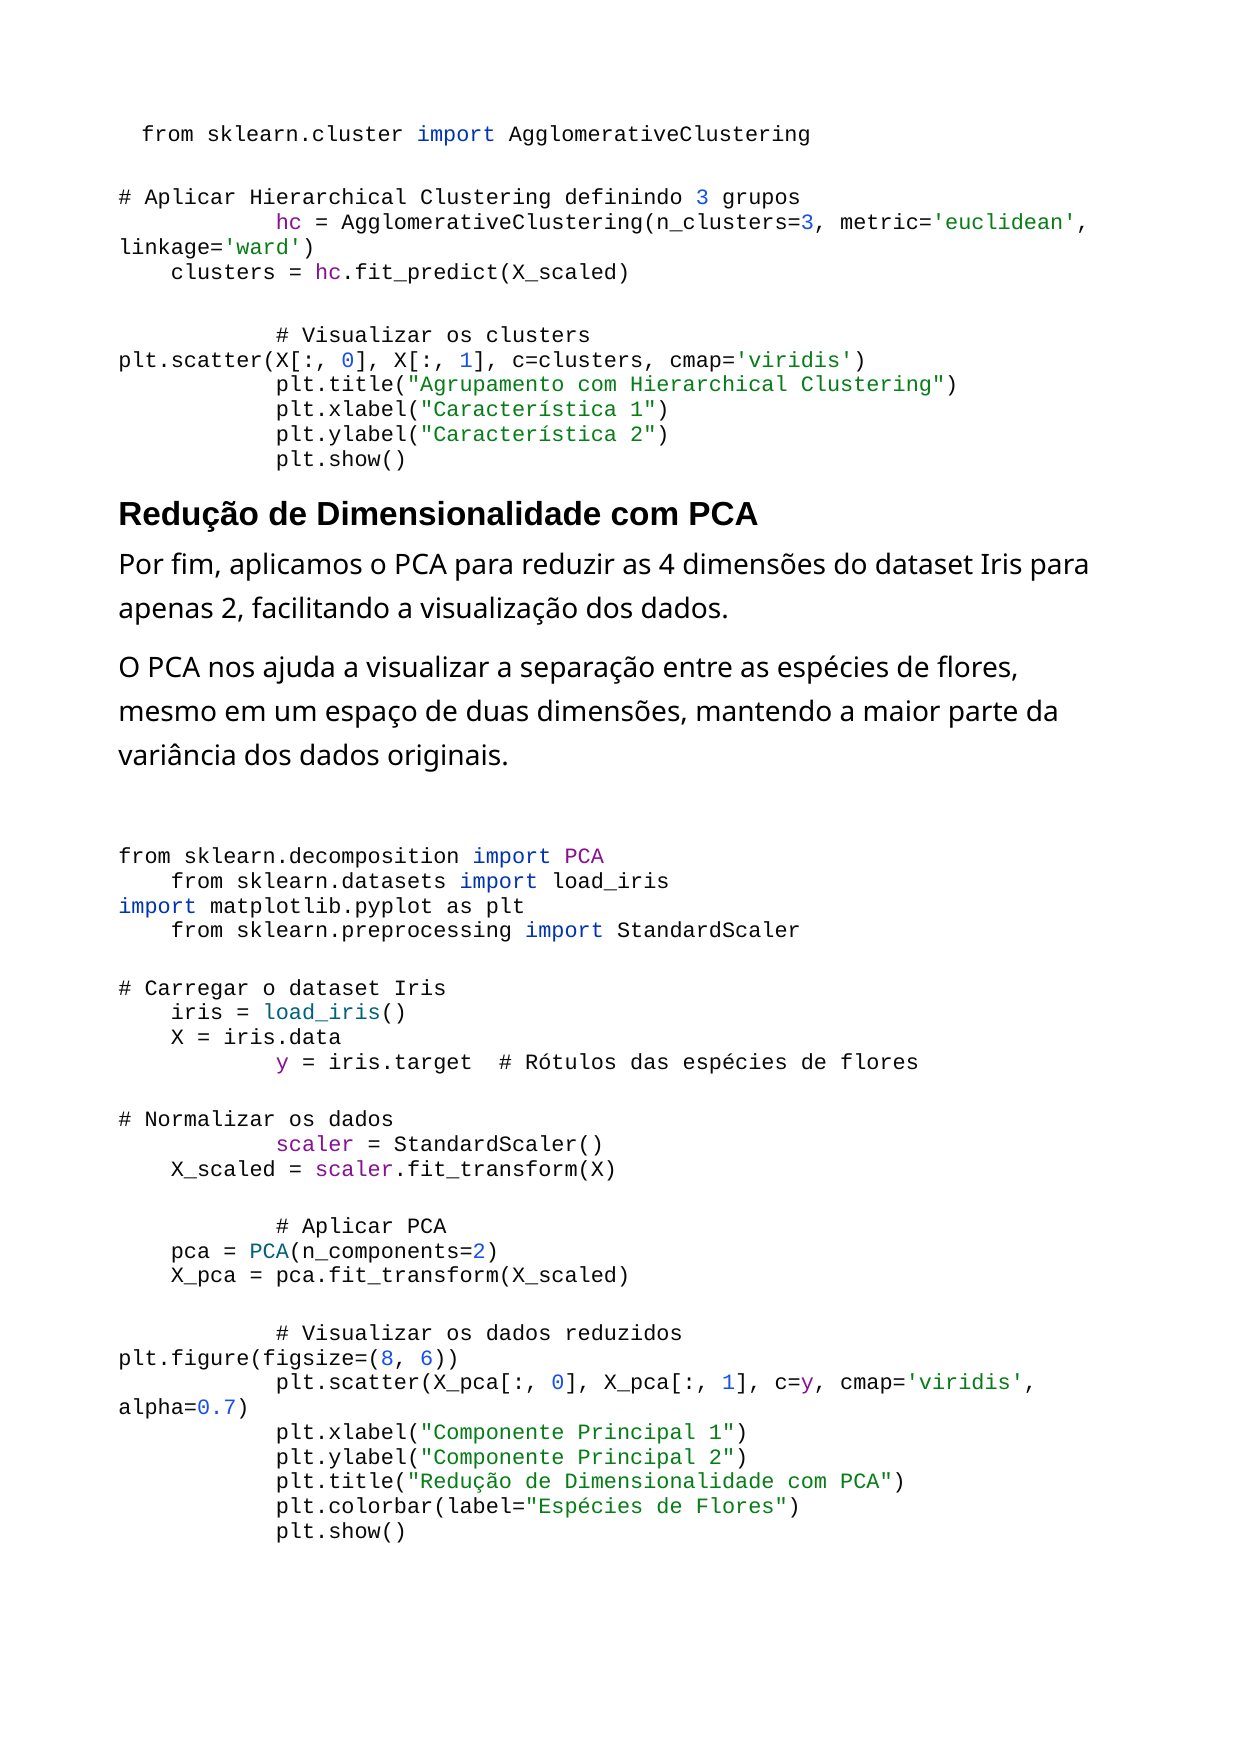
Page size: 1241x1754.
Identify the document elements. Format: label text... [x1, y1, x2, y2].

text from sklearn.cluster import AgglomerativeClustering # Aplicar Hierarchical Clustering definindo 3 grupos hc = AgglomerativeClustering(n_clusters=3, metric='euclidean', linkage='ward') clusters = hc.fit_predict(X_scaled) # Visualizar os clusters plt.scatter(X[:, 0], X[:, 1], c=clusters, cmap='viridis') plt.title("Agrupamento com Hierarchical Clustering") plt.xlabel("Característica 1") plt.ylabel("Característica 2") plt.show() [118, 118, 1122, 473]
subtitle Redução de Dimensionalidade com PCA [118, 493, 1122, 532]
text Por fim, aplicamos o PCA para reduzir as 4 dimensões do dataset Iris para apenas 2, facilitando a visualização dos dados. [118, 544, 1122, 627]
text from sklearn.decomposition import PCA from sklearn.datasets import load_iris import matplotlib.pyplot as plt from sklearn.preprocessing import StandardScaler # Carregar o dataset Iris iris = load_iris() X = iris.data y = iris.target # Rótulos das espécies de flores # Normalizar os dados scaler = StandardScaler() X_scaled = scaler.fit_transform(X) # Aplicar PCA pca = PCA(n_components=2) X_pca = pca.fit_transform(X_scaled) # Visualizar os dados reduzidos plt.figure(figsize=(8, 6)) plt.scatter(X_pca[:, 0], X_pca[:, 1], c=y, cmap='viridis', alpha=0.7) plt.xlabel("Componente Principal 1") plt.ylabel("Componente Principal 2") plt.title("Redução de Dimensionalidade com PCA") plt.colorbar(label="Espécies de Flores") plt.show() [118, 845, 1122, 1545]
text O PCA nos ajuda a visualizar a separação entre as espécies de flores, mesmo em um espaço de duas dimensões, mantendo a maior parte da variância dos dados originais. [118, 647, 1122, 774]
